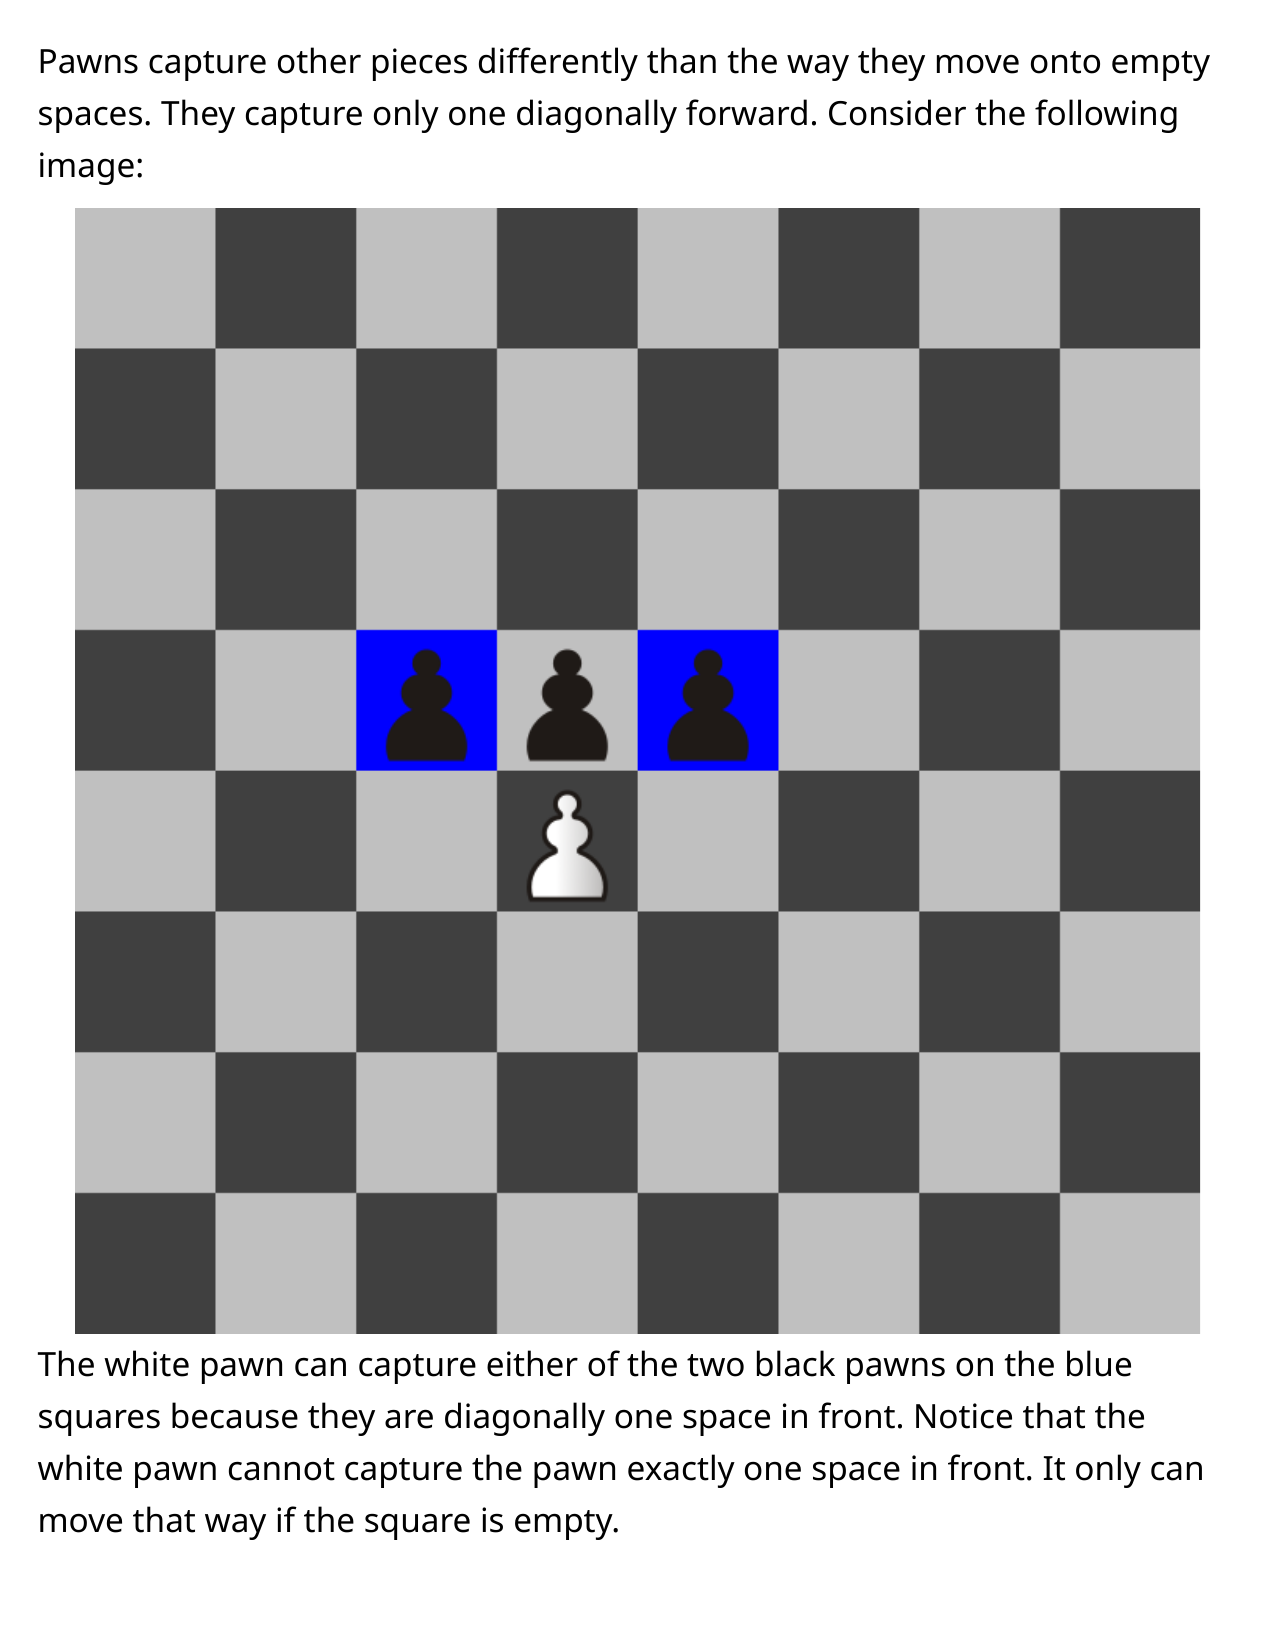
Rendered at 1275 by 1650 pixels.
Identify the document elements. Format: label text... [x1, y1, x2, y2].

text The white pawn can capture either of the two black pawns on the blue squares because they are diagonally one space in front. Notice that the white pawn cannot capture the pawn exactly one space in front. It only can move that way if the square is empty. [37, 209, 1237, 1542]
text Pawns capture other pieces differently than the way they move onto empty spaces. They capture only one diagonally forward. Consider the following image: [37, 37, 1237, 187]
picture [75, 208, 1200, 1334]
